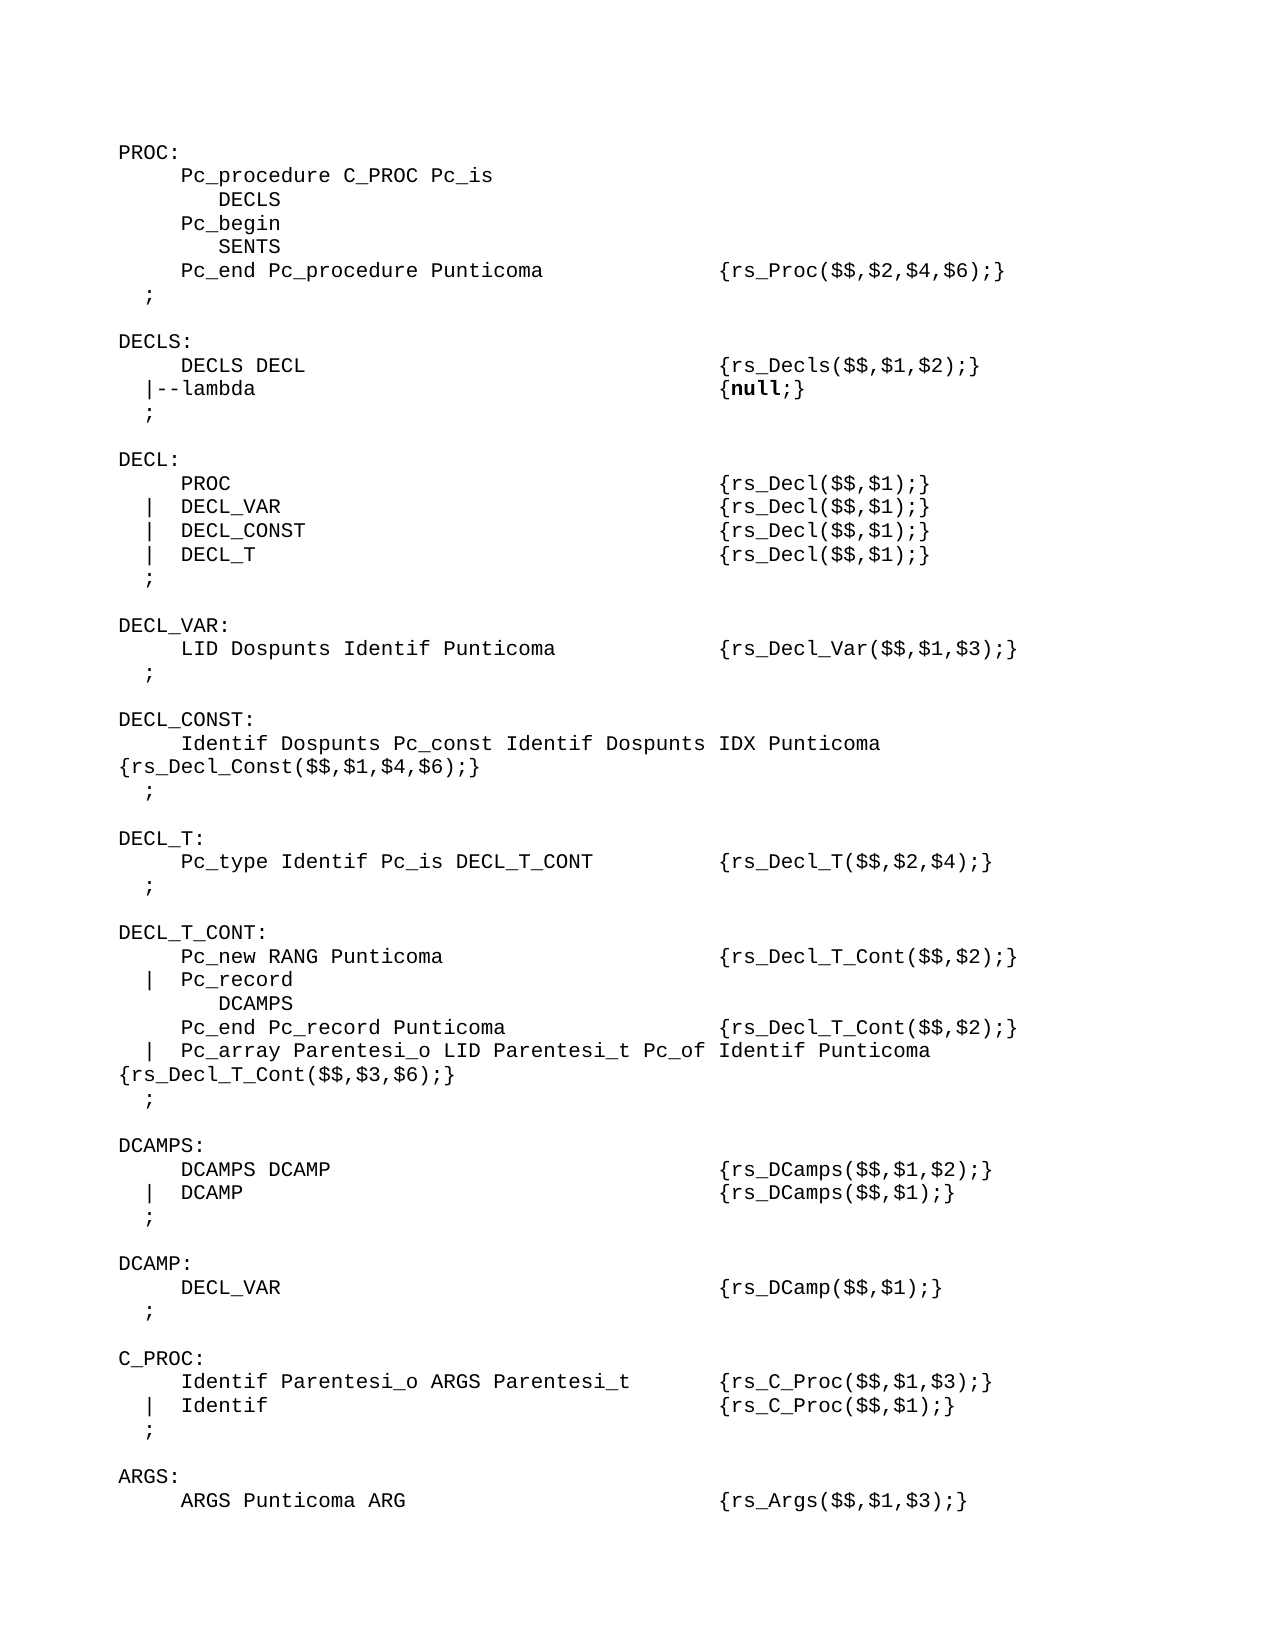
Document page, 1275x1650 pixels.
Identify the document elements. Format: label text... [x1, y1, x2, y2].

text ; [118, 567, 1157, 591]
text DECL: [118, 449, 1157, 473]
text LID Dospunts Identif Punticoma {rs_Decl_Var($$,$1,$3);} [118, 638, 1157, 662]
text DECL_VAR {rs_DCamp($$,$1);} [118, 1277, 1157, 1300]
text DECL_VAR: [118, 615, 1157, 638]
text ; [118, 402, 1157, 426]
text | DCAMP {rs_DCamps($$,$1);} [118, 1182, 1157, 1206]
text ; [118, 1419, 1157, 1442]
text Pc_begin [118, 213, 1157, 236]
text DCAMPS: [118, 1135, 1157, 1158]
text ; [118, 1088, 1157, 1111]
text Pc_procedure C_PROC Pc_is [118, 165, 1157, 189]
text Identif Parentesi_o ARGS Parentesi_t {rs_C_Proc($$,$1,$3);} [118, 1371, 1157, 1395]
text DCAMPS [118, 993, 1157, 1017]
text DECLS DECL {rs_Decls($$,$1,$2);} [118, 354, 1157, 378]
text PROC {rs_Decl($$,$1);} [118, 473, 1157, 496]
text ARGS Punticoma ARG {rs_Args($$,$1,$3);} [118, 1489, 1157, 1513]
text Pc_end Pc_procedure Punticoma {rs_Proc($$,$2,$4,$6);} [118, 260, 1157, 284]
text Identif Dospunts Pc_const Identif Dospunts IDX Punticoma {rs_Decl_Const($$,$1,$4,$6);} [118, 733, 1157, 780]
text ; [118, 1206, 1157, 1229]
text | Pc_record [118, 969, 1157, 993]
text C_PROC: [118, 1348, 1157, 1371]
text SENTS [118, 236, 1157, 260]
text ; [118, 662, 1157, 686]
text | DECL_T {rs_Decl($$,$1);} [118, 544, 1157, 567]
text | Identif {rs_C_Proc($$,$1);} [118, 1395, 1157, 1419]
text Pc_end Pc_record Punticoma {rs_Decl_T_Cont($$,$2);} [118, 1017, 1157, 1040]
text Pc_type Identif Pc_is DECL_T_CONT {rs_Decl_T($$,$2,$4);} [118, 851, 1157, 875]
text Pc_new RANG Punticoma {rs_Decl_T_Cont($$,$2);} [118, 946, 1157, 969]
text DECLS [118, 189, 1157, 213]
text PROC: [118, 142, 1157, 165]
text | Pc_array Parentesi_o LID Parentesi_t Pc_of Identif Punticoma {rs_Decl_T_Cont($$,$3,$6);} [118, 1040, 1157, 1088]
text ; [118, 284, 1157, 307]
text | DECL_VAR {rs_Decl($$,$1);} [118, 496, 1157, 520]
text DCAMP: [118, 1253, 1157, 1277]
text |--lambda {null;} [118, 378, 1157, 402]
text DECL_CONST: [118, 709, 1157, 733]
text DECL_T: [118, 827, 1157, 851]
text ; [118, 780, 1157, 804]
text | DECL_CONST {rs_Decl($$,$1);} [118, 520, 1157, 544]
text ; [118, 875, 1157, 898]
text DECLS: [118, 331, 1157, 354]
text ; [118, 1300, 1157, 1324]
text DECL_T_CONT: [118, 922, 1157, 946]
text ARGS: [118, 1466, 1157, 1489]
text DCAMPS DCAMP {rs_DCamps($$,$1,$2);} [118, 1158, 1157, 1182]
